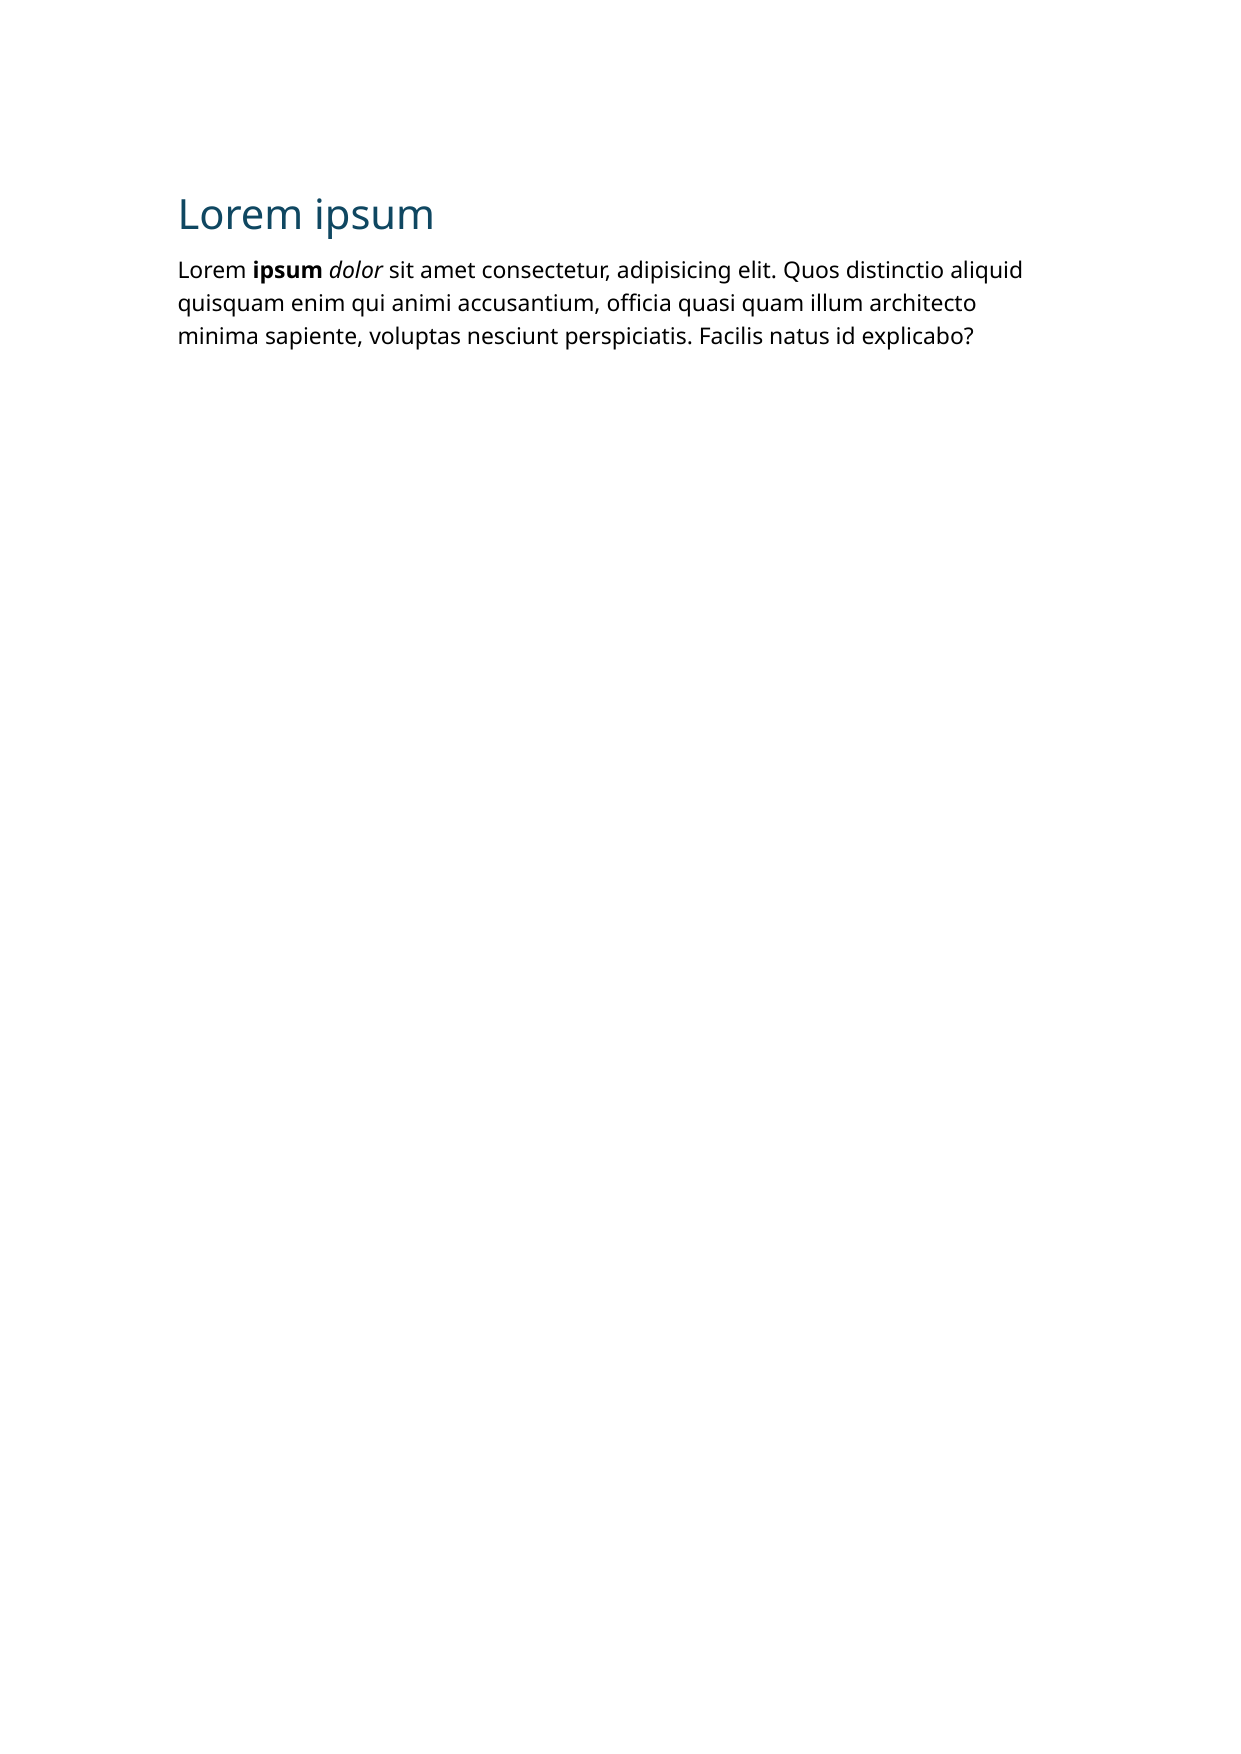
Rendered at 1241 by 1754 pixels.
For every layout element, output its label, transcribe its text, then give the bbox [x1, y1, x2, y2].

subtitle Lorem ipsum [177, 185, 1063, 242]
text Lorem ipsum dolor sit amet consectetur, adipisicing elit. Quos distinctio aliquid quisquam enim qui animi accusantium, officia quasi quam illum architecto minima sapiente, voluptas nesciunt perspiciatis. Facilis natus id explicabo? [177, 253, 1063, 351]
